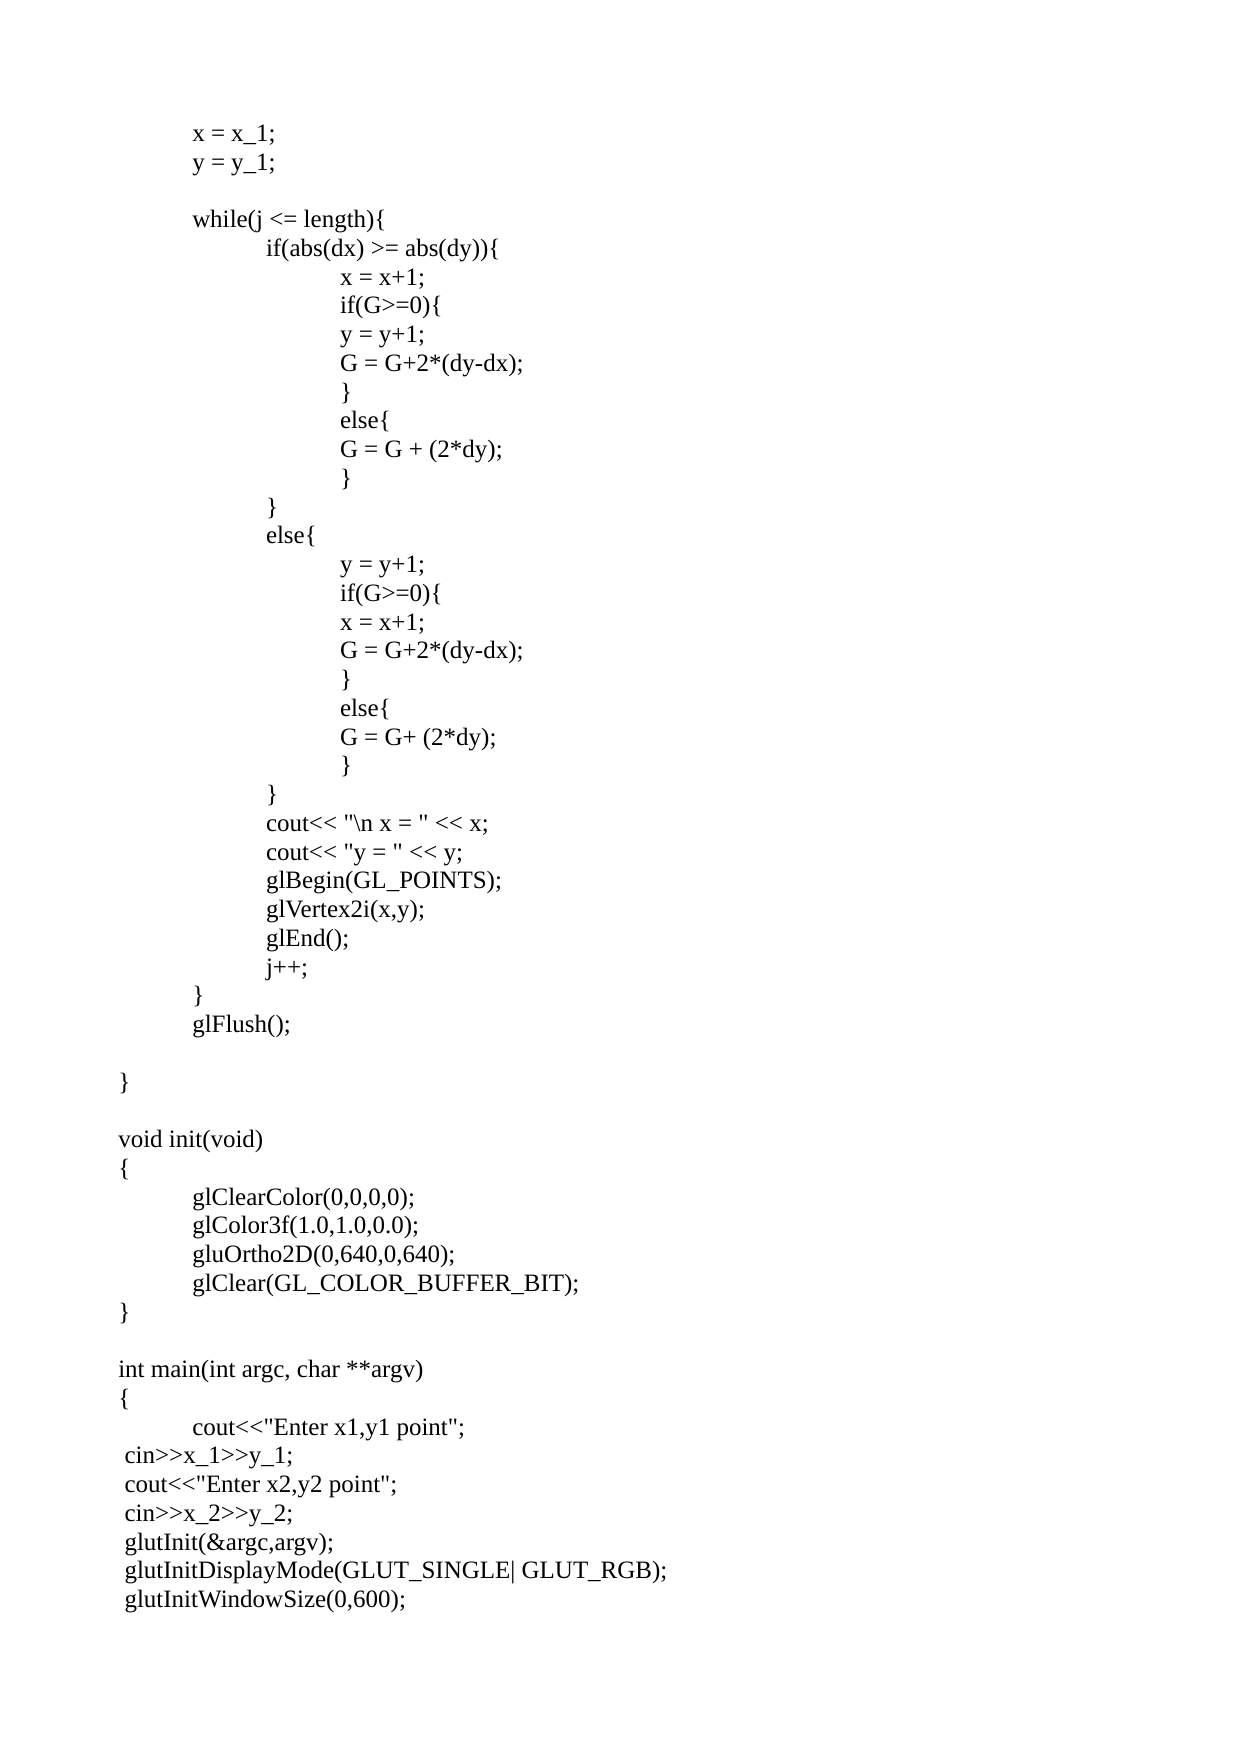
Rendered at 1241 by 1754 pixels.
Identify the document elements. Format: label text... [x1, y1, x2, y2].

text j++; [118, 952, 1122, 981]
text y = y+1; [118, 549, 1122, 578]
text else{ [118, 521, 1122, 549]
text y = y+1; [118, 319, 1122, 348]
text if(G>=0){ [118, 578, 1122, 607]
text } [118, 377, 1122, 406]
text glClearColor(0,0,0,0); [118, 1182, 1122, 1211]
text x = x+1; [118, 607, 1122, 636]
text else{ [118, 406, 1122, 434]
text glutInitWindowSize(0,600); [118, 1584, 1122, 1613]
text x = x_1; [118, 118, 1122, 147]
text { [118, 1383, 1122, 1412]
text glEnd(); [118, 923, 1122, 952]
text cin>>x_2>>y_2; [118, 1498, 1122, 1527]
text glutInit(&argc,argv); [118, 1527, 1122, 1556]
text while(j <= length){ [118, 204, 1122, 233]
text gluOrtho2D(0,640,0,640); [118, 1239, 1122, 1268]
text } [118, 463, 1122, 492]
text y = y_1; [118, 147, 1122, 176]
text cout<< "y = " << y; [118, 837, 1122, 866]
text glutInitDisplayMode(GLUT_SINGLE| GLUT_RGB); [118, 1556, 1122, 1584]
text } [118, 492, 1122, 521]
text glFlush(); [118, 1009, 1122, 1038]
text { [118, 1153, 1122, 1182]
text cin>>x_1>>y_1; [118, 1441, 1122, 1469]
text G = G+2*(dy-dx); [118, 348, 1122, 377]
text cout<< "\n x = " << x; [118, 808, 1122, 837]
text G = G+ (2*dy); [118, 722, 1122, 751]
text glBegin(GL_POINTS); [118, 866, 1122, 894]
text } [118, 664, 1122, 693]
text glColor3f(1.0,1.0,0.0); [118, 1211, 1122, 1239]
text else{ [118, 693, 1122, 722]
text G = G+2*(dy-dx); [118, 636, 1122, 664]
text } [118, 1067, 1122, 1096]
text glClear(GL_COLOR_BUFFER_BIT); [118, 1268, 1122, 1297]
text int main(int argc, char **argv) [118, 1354, 1122, 1383]
text } [118, 981, 1122, 1009]
text x = x+1; [118, 262, 1122, 291]
text if(abs(dx) >= abs(dy)){ [118, 233, 1122, 262]
text cout<<"Enter x2,y2 point"; [118, 1469, 1122, 1498]
text } [118, 1297, 1122, 1326]
text cout<<"Enter x1,y1 point"; [118, 1412, 1122, 1441]
text void init(void) [118, 1124, 1122, 1153]
text } [118, 751, 1122, 779]
text G = G + (2*dy); [118, 434, 1122, 463]
text glVertex2i(x,y); [118, 894, 1122, 923]
text } [118, 779, 1122, 808]
text if(G>=0){ [118, 291, 1122, 319]
